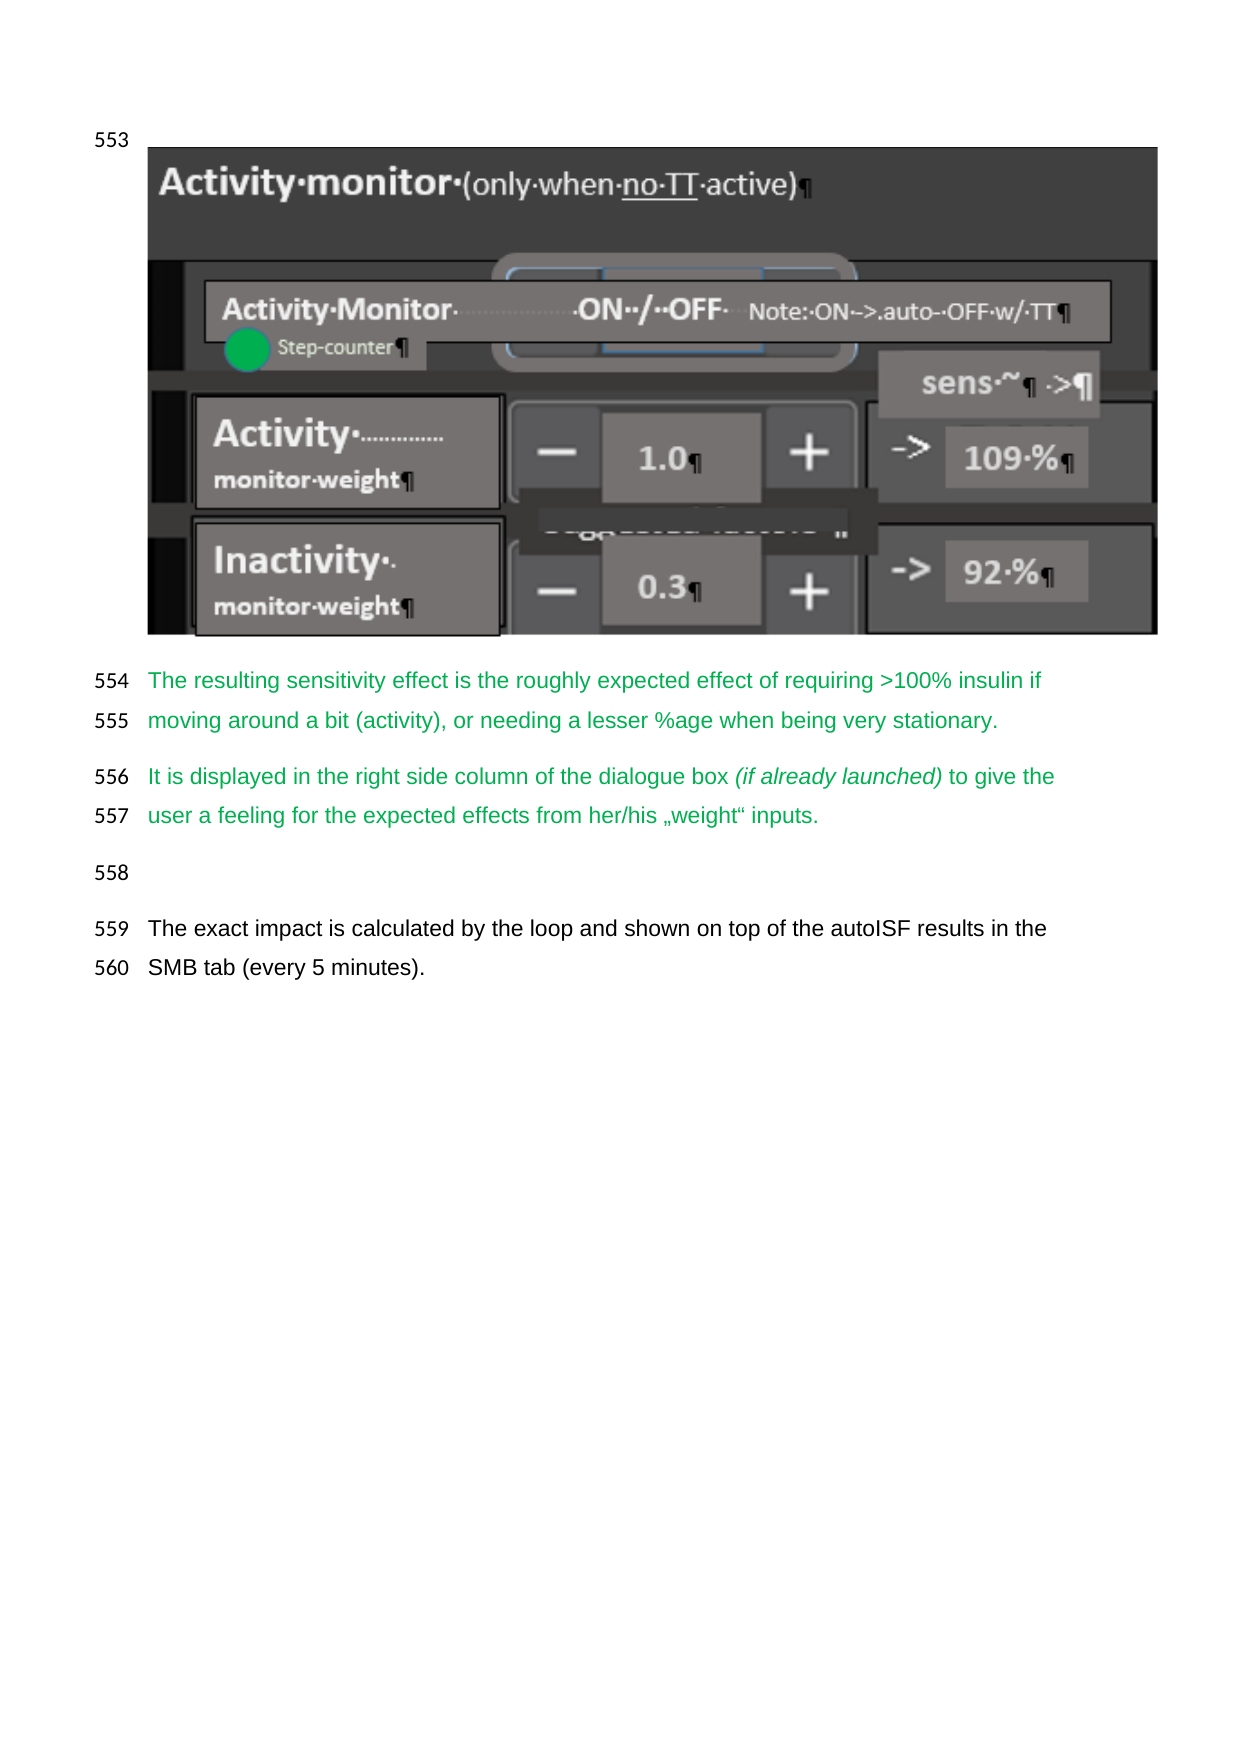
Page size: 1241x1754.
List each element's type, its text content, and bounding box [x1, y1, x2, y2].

text The exact impact is calculated by the loop and shown on top of the autoISF results in the SMB tab (every 5 minutes). [148, 914, 1093, 980]
text It is displayed in the right side column of the dialogue box (if already launched) to give the user a feeling for the expected effects from her/his „weight“ inputs. [148, 763, 1093, 829]
text The resulting sensitivity effect is the roughly expected effect of requiring >100% insulin if moving around a bit (activity), or needing a lesser %age when being very stationary. [148, 667, 1093, 733]
